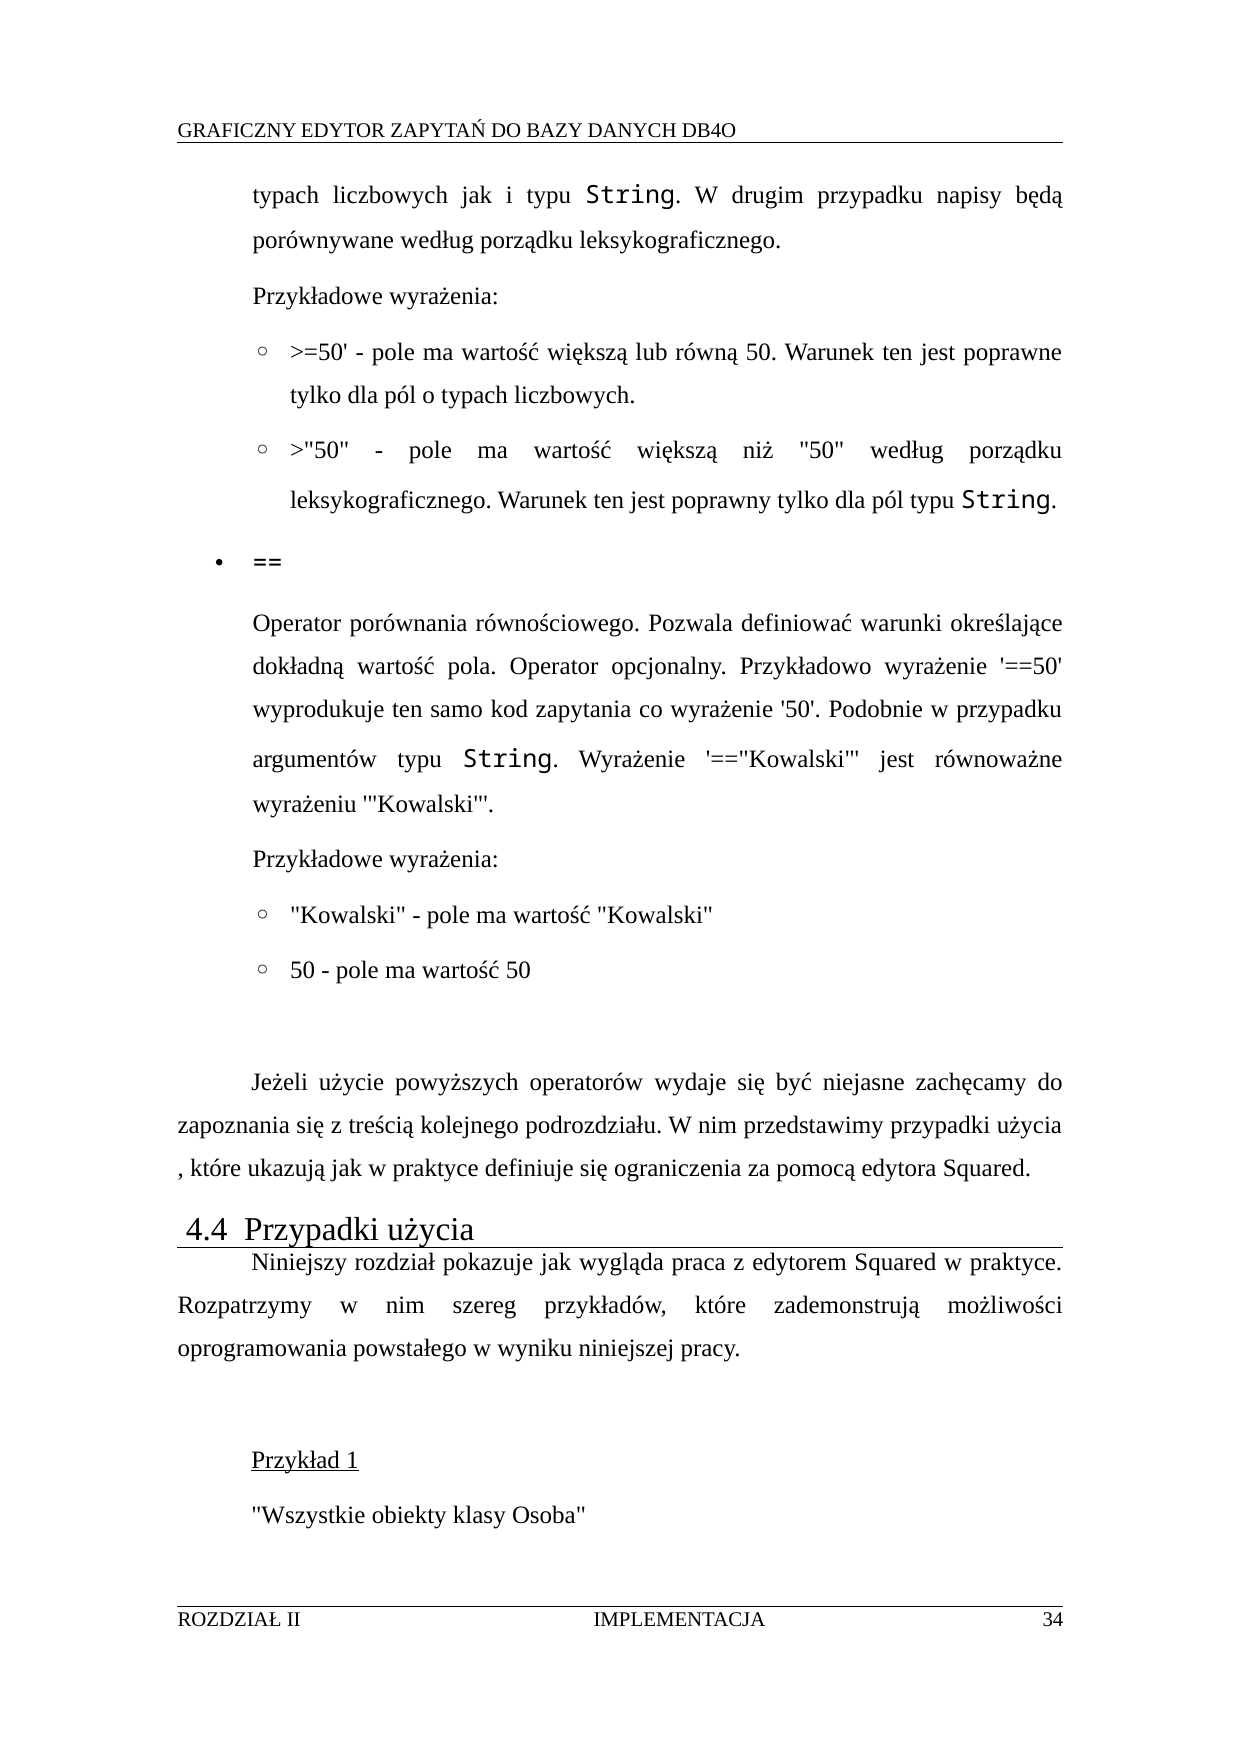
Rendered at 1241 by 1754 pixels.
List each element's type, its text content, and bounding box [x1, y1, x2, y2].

list "Kowalski" - pole ma wartość "Kowalski" [252, 900, 1063, 929]
text Niniejszy rozdział pokazuje jak wygląda praca z edytorem Squared w praktyce. Rozpatrzymy w nim szereg przykładów, które zademonstrują możliwości oprogramowania powstałego w wyniku niniejszej pracy. [177, 1248, 1063, 1362]
text "Wszystkie obiekty klasy Osoba" [177, 1500, 1063, 1529]
list 50 - pole ma wartość 50 [252, 956, 1063, 984]
list >=50' - pole ma wartość większą lub równą 50. Warunek ten jest poprawne tylko dla pól o typach liczbowych. [252, 337, 1063, 409]
text Jeżeli użycie powyższych operatorów wydaje się być niejasne zachęcamy do zapoznania się z treścią kolejnego podrozdziału. W nim przedstawimy przypadki użycia , które ukazują jak w praktyce definiuje się ograniczenia za pomocą edytora Squared. [177, 1067, 1063, 1182]
list Przykładowe wyrażenia: [215, 281, 1063, 310]
list Przykładowe wyrażenia: [215, 844, 1063, 873]
list typach liczbowych jak i typu String. W drugim przypadku napisy będą porównywane według porządku leksykograficznego. [215, 177, 1063, 254]
list Operator porównania równościowego. Pozwala definiować warunki określające dokładną wartość pola. Operator opcjonalny. Przykładowo wyrażenie '==50' wyprodukuje ten samo kod zapytania co wyrażenie '50'. Podobnie w przypadku argumentów typu String. Wyrażenie '=="Kowalski"' jest równoważne wyrażeniu '"Kowalski"'. [215, 608, 1063, 817]
subtitle Przypadki użycia [177, 1209, 1063, 1247]
list >"50" - pole ma wartość większą niż "50" według porządku leksykograficznego. Warunek ten jest poprawny tylko dla pól typu String. [252, 436, 1063, 515]
list == [215, 545, 1063, 579]
text Przykład 1 [177, 1445, 1063, 1473]
